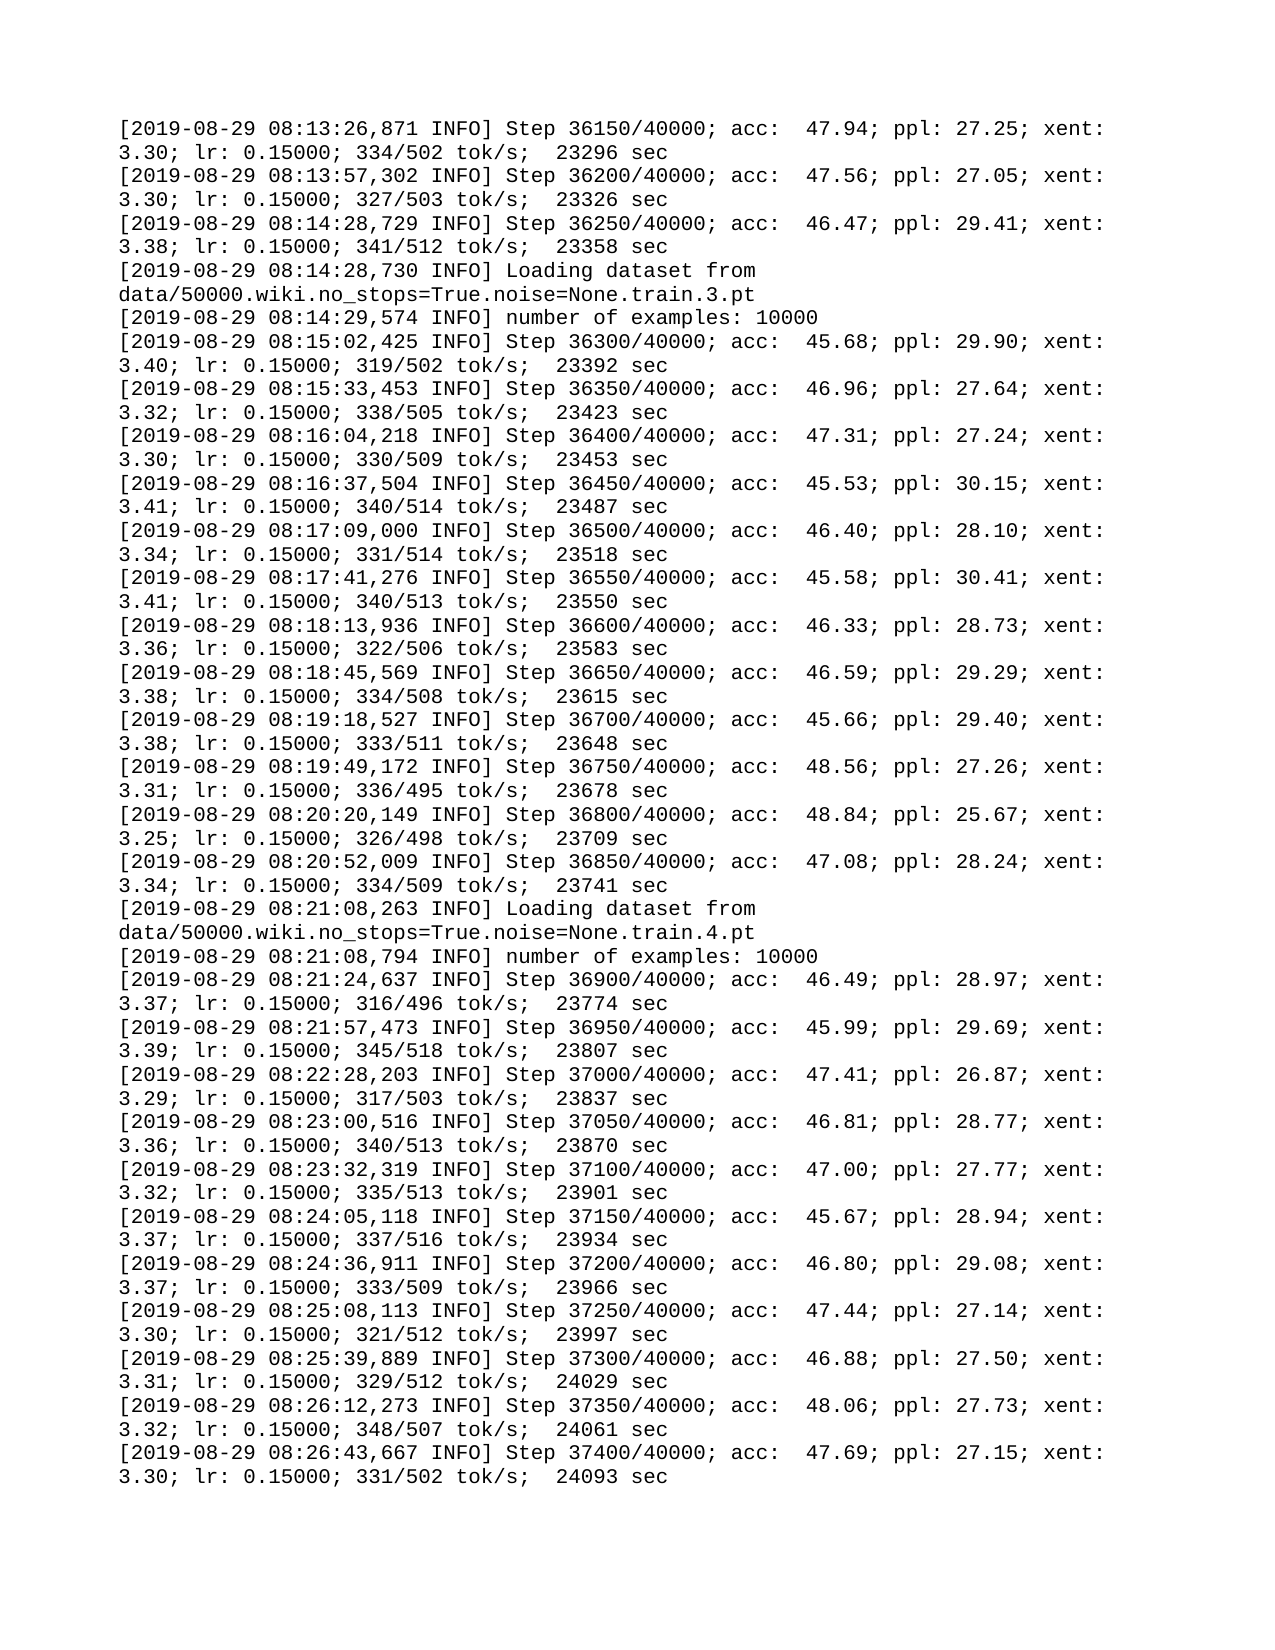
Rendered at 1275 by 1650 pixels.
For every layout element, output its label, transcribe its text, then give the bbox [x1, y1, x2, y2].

text [2019-08-29 08:19:18,527 INFO] Step 36700/40000; acc: 45.66; ppl: 29.40; xent: 3.38; lr: 0.15000; 333/511 tok/s; 23648 sec [118, 709, 1157, 757]
text [2019-08-29 08:24:36,911 INFO] Step 37200/40000; acc: 46.80; ppl: 29.08; xent: 3.37; lr: 0.15000; 333/509 tok/s; 23966 sec [118, 1253, 1157, 1300]
text [2019-08-29 08:13:26,871 INFO] Step 36150/40000; acc: 47.94; ppl: 27.25; xent: 3.30; lr: 0.15000; 334/502 tok/s; 23296 sec [118, 118, 1157, 165]
text [2019-08-29 08:24:05,118 INFO] Step 37150/40000; acc: 45.67; ppl: 28.94; xent: 3.37; lr: 0.15000; 337/516 tok/s; 23934 sec [118, 1206, 1157, 1253]
text [2019-08-29 08:25:08,113 INFO] Step 37250/40000; acc: 47.44; ppl: 27.14; xent: 3.30; lr: 0.15000; 321/512 tok/s; 23997 sec [118, 1300, 1157, 1348]
text [2019-08-29 08:23:32,319 INFO] Step 37100/40000; acc: 47.00; ppl: 27.77; xent: 3.32; lr: 0.15000; 335/513 tok/s; 23901 sec [118, 1158, 1157, 1206]
text [2019-08-29 08:14:29,574 INFO] number of examples: 10000 [118, 307, 1157, 331]
text [2019-08-29 08:21:57,473 INFO] Step 36950/40000; acc: 45.99; ppl: 29.69; xent: 3.39; lr: 0.15000; 345/518 tok/s; 23807 sec [118, 1017, 1157, 1064]
text [2019-08-29 08:20:52,009 INFO] Step 36850/40000; acc: 47.08; ppl: 28.24; xent: 3.34; lr: 0.15000; 334/509 tok/s; 23741 sec [118, 851, 1157, 898]
text [2019-08-29 08:18:13,936 INFO] Step 36600/40000; acc: 46.33; ppl: 28.73; xent: 3.36; lr: 0.15000; 322/506 tok/s; 23583 sec [118, 615, 1157, 662]
text [2019-08-29 08:18:45,569 INFO] Step 36650/40000; acc: 46.59; ppl: 29.29; xent: 3.38; lr: 0.15000; 334/508 tok/s; 23615 sec [118, 662, 1157, 709]
text [2019-08-29 08:20:20,149 INFO] Step 36800/40000; acc: 48.84; ppl: 25.67; xent: 3.25; lr: 0.15000; 326/498 tok/s; 23709 sec [118, 804, 1157, 851]
text [2019-08-29 08:15:33,453 INFO] Step 36350/40000; acc: 46.96; ppl: 27.64; xent: 3.32; lr: 0.15000; 338/505 tok/s; 23423 sec [118, 378, 1157, 426]
text [2019-08-29 08:26:43,667 INFO] Step 37400/40000; acc: 47.69; ppl: 27.15; xent: 3.30; lr: 0.15000; 331/502 tok/s; 24093 sec [118, 1442, 1157, 1489]
text [2019-08-29 08:25:39,889 INFO] Step 37300/40000; acc: 46.88; ppl: 27.50; xent: 3.31; lr: 0.15000; 329/512 tok/s; 24029 sec [118, 1348, 1157, 1395]
text [2019-08-29 08:23:00,516 INFO] Step 37050/40000; acc: 46.81; ppl: 28.77; xent: 3.36; lr: 0.15000; 340/513 tok/s; 23870 sec [118, 1111, 1157, 1158]
text [2019-08-29 08:14:28,730 INFO] Loading dataset from data/50000.wiki.no_stops=True.noise=None.train.3.pt [118, 260, 1157, 307]
text [2019-08-29 08:21:24,637 INFO] Step 36900/40000; acc: 46.49; ppl: 28.97; xent: 3.37; lr: 0.15000; 316/496 tok/s; 23774 sec [118, 969, 1157, 1017]
text [2019-08-29 08:16:04,218 INFO] Step 36400/40000; acc: 47.31; ppl: 27.24; xent: 3.30; lr: 0.15000; 330/509 tok/s; 23453 sec [118, 426, 1157, 473]
text [2019-08-29 08:17:41,276 INFO] Step 36550/40000; acc: 45.58; ppl: 30.41; xent: 3.41; lr: 0.15000; 340/513 tok/s; 23550 sec [118, 567, 1157, 615]
text [2019-08-29 08:19:49,172 INFO] Step 36750/40000; acc: 48.56; ppl: 27.26; xent: 3.31; lr: 0.15000; 336/495 tok/s; 23678 sec [118, 757, 1157, 804]
text [2019-08-29 08:26:12,273 INFO] Step 37350/40000; acc: 48.06; ppl: 27.73; xent: 3.32; lr: 0.15000; 348/507 tok/s; 24061 sec [118, 1395, 1157, 1442]
text [2019-08-29 08:21:08,794 INFO] number of examples: 10000 [118, 946, 1157, 969]
text [2019-08-29 08:21:08,263 INFO] Loading dataset from data/50000.wiki.no_stops=True.noise=None.train.4.pt [118, 898, 1157, 946]
text [2019-08-29 08:13:57,302 INFO] Step 36200/40000; acc: 47.56; ppl: 27.05; xent: 3.30; lr: 0.15000; 327/503 tok/s; 23326 sec [118, 165, 1157, 213]
text [2019-08-29 08:14:28,729 INFO] Step 36250/40000; acc: 46.47; ppl: 29.41; xent: 3.38; lr: 0.15000; 341/512 tok/s; 23358 sec [118, 213, 1157, 260]
text [2019-08-29 08:22:28,203 INFO] Step 37000/40000; acc: 47.41; ppl: 26.87; xent: 3.29; lr: 0.15000; 317/503 tok/s; 23837 sec [118, 1064, 1157, 1111]
text [2019-08-29 08:15:02,425 INFO] Step 36300/40000; acc: 45.68; ppl: 29.90; xent: 3.40; lr: 0.15000; 319/502 tok/s; 23392 sec [118, 331, 1157, 378]
text [2019-08-29 08:16:37,504 INFO] Step 36450/40000; acc: 45.53; ppl: 30.15; xent: 3.41; lr: 0.15000; 340/514 tok/s; 23487 sec [118, 473, 1157, 520]
text [2019-08-29 08:17:09,000 INFO] Step 36500/40000; acc: 46.40; ppl: 28.10; xent: 3.34; lr: 0.15000; 331/514 tok/s; 23518 sec [118, 520, 1157, 567]
